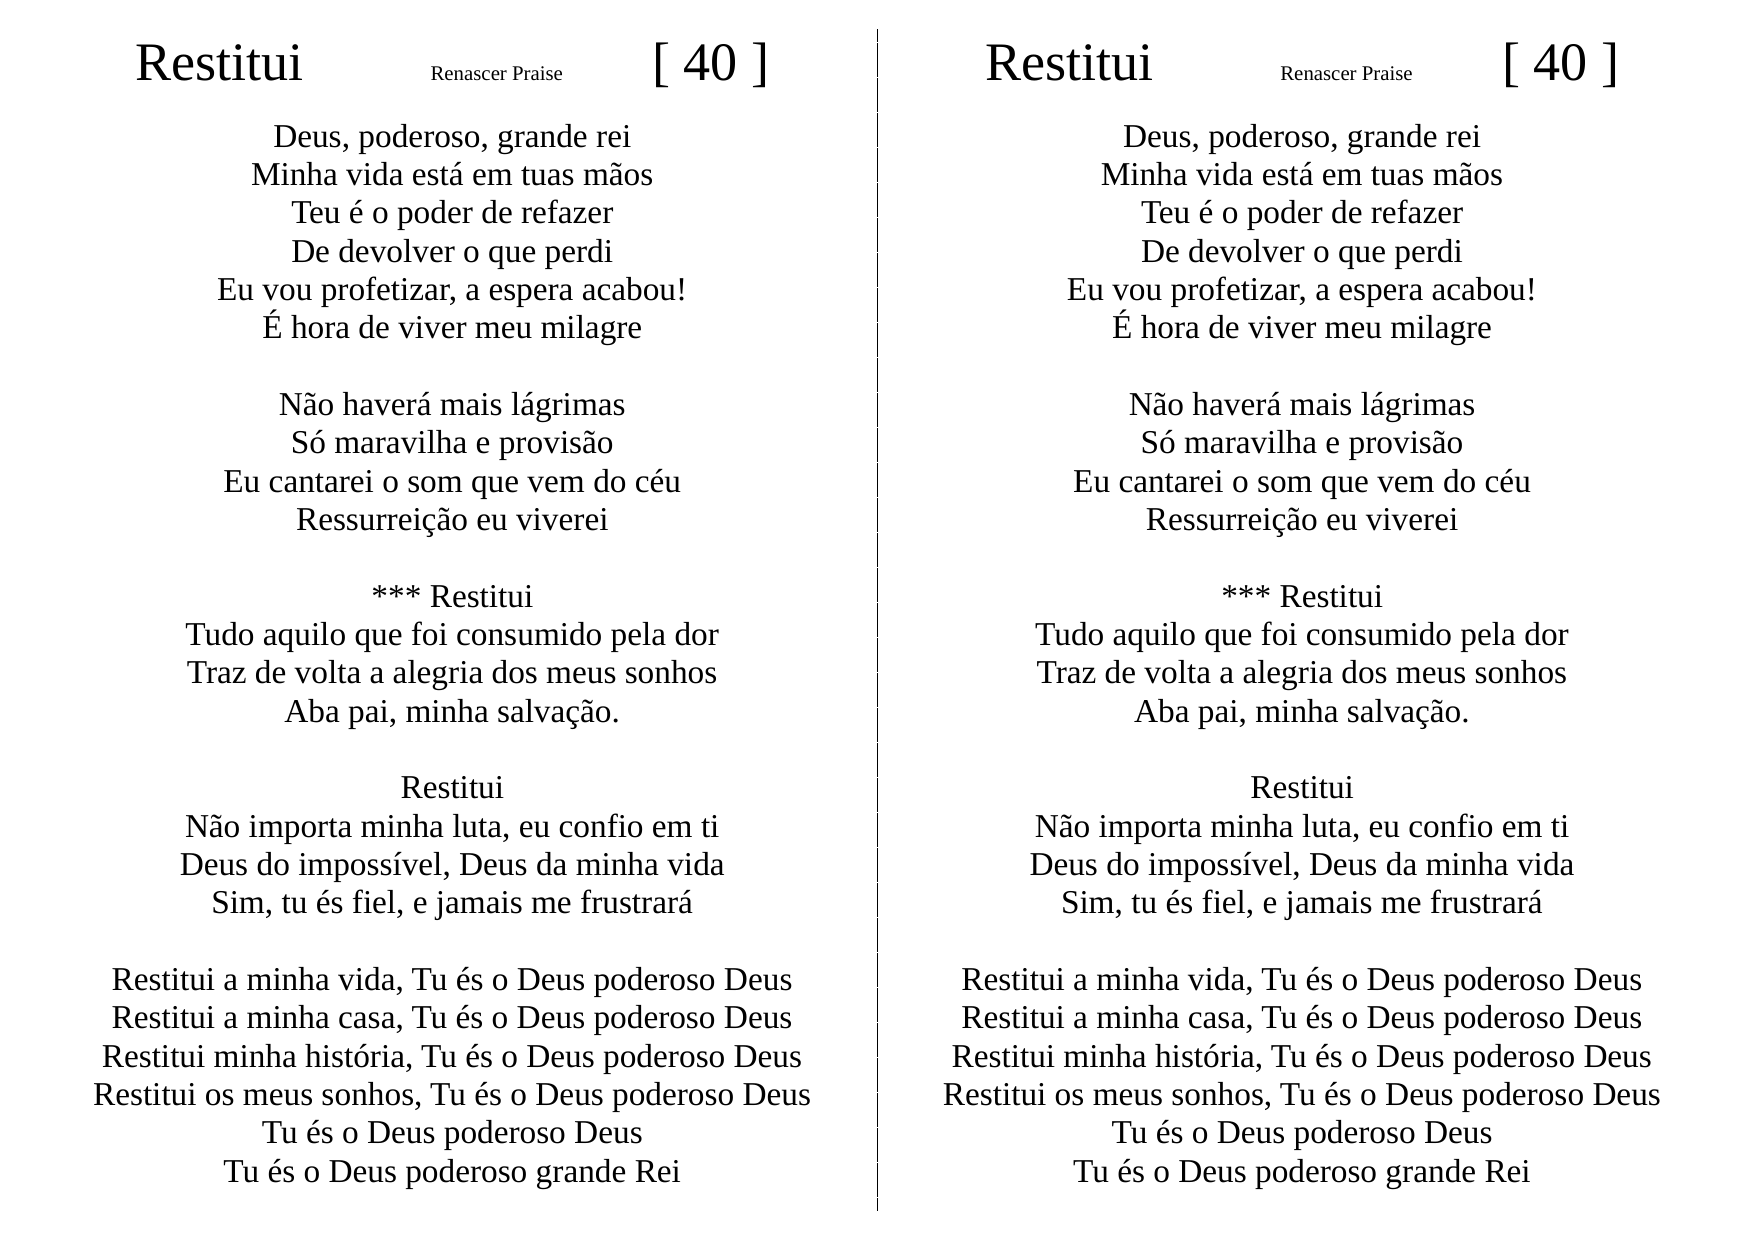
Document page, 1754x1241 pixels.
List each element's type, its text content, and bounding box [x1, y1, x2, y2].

text Tu és o Deus poderoso Deus [879, 1112, 1724, 1151]
text Deus do impossível, Deus da minha vida [879, 844, 1724, 882]
text *** Restitui [879, 576, 1724, 614]
text Tu és o Deus poderoso Deus [29, 1112, 875, 1151]
text Minha vida está em tuas mãos [29, 154, 875, 192]
text Restitui [29, 767, 875, 806]
text Ressurreição eu viverei [879, 499, 1724, 537]
text Deus, poderoso, grande rei [29, 116, 875, 154]
text Deus do impossível, Deus da minha vida [29, 844, 875, 882]
text Restitui a minha casa, Tu és o Deus poderoso Deus [29, 997, 875, 1036]
text Traz de volta a alegria dos meus sonhos [879, 652, 1724, 691]
text Não importa minha luta, eu confio em ti [29, 806, 875, 844]
text Restitui os meus sonhos, Tu és o Deus poderoso Deus [29, 1074, 875, 1112]
text Aba pai, minha salvação. [29, 691, 875, 729]
text Não haverá mais lágrimas [879, 384, 1724, 422]
text Eu cantarei o som que vem do céu [29, 461, 875, 499]
text Restitui [879, 767, 1724, 806]
text Teu é o poder de refazer [29, 192, 875, 231]
text Teu é o poder de refazer [879, 192, 1724, 231]
text Restitui Renascer Praise [ 40 ] [29, 29, 875, 92]
text *** Restitui [29, 576, 875, 614]
text Não importa minha luta, eu confio em ti [879, 806, 1724, 844]
text Tudo aquilo que foi consumido pela dor [29, 614, 875, 652]
text Não haverá mais lágrimas [29, 384, 875, 422]
text Sim, tu és fiel, e jamais me frustrará [879, 882, 1724, 921]
text Tu és o Deus poderoso grande Rei [29, 1151, 875, 1189]
text Sim, tu és fiel, e jamais me frustrará [29, 882, 875, 921]
text Restitui a minha vida, Tu és o Deus poderoso Deus [879, 959, 1724, 997]
text É hora de viver meu milagre [879, 307, 1724, 346]
text Restitui a minha vida, Tu és o Deus poderoso Deus [29, 959, 875, 997]
text Tu és o Deus poderoso grande Rei [879, 1151, 1724, 1189]
text Restitui os meus sonhos, Tu és o Deus poderoso Deus [879, 1074, 1724, 1112]
text Restitui minha história, Tu és o Deus poderoso Deus [879, 1036, 1724, 1074]
text Eu vou profetizar, a espera acabou! [879, 269, 1724, 307]
text Restitui minha história, Tu és o Deus poderoso Deus [29, 1036, 875, 1074]
text Só maravilha e provisão [879, 422, 1724, 461]
text De devolver o que perdi [879, 231, 1724, 269]
text É hora de viver meu milagre [29, 307, 875, 346]
text Traz de volta a alegria dos meus sonhos [29, 652, 875, 691]
text Só maravilha e provisão [29, 422, 875, 461]
text Deus, poderoso, grande rei [879, 116, 1724, 154]
text Eu vou profetizar, a espera acabou! [29, 269, 875, 307]
text Eu cantarei o som que vem do céu [879, 461, 1724, 499]
text Aba pai, minha salvação. [879, 691, 1724, 729]
text Tudo aquilo que foi consumido pela dor [879, 614, 1724, 652]
text De devolver o que perdi [29, 231, 875, 269]
text Restitui Renascer Praise [ 40 ] [879, 29, 1724, 92]
text Minha vida está em tuas mãos [879, 154, 1724, 192]
text Ressurreição eu viverei [29, 499, 875, 537]
text Restitui a minha casa, Tu és o Deus poderoso Deus [879, 997, 1724, 1036]
